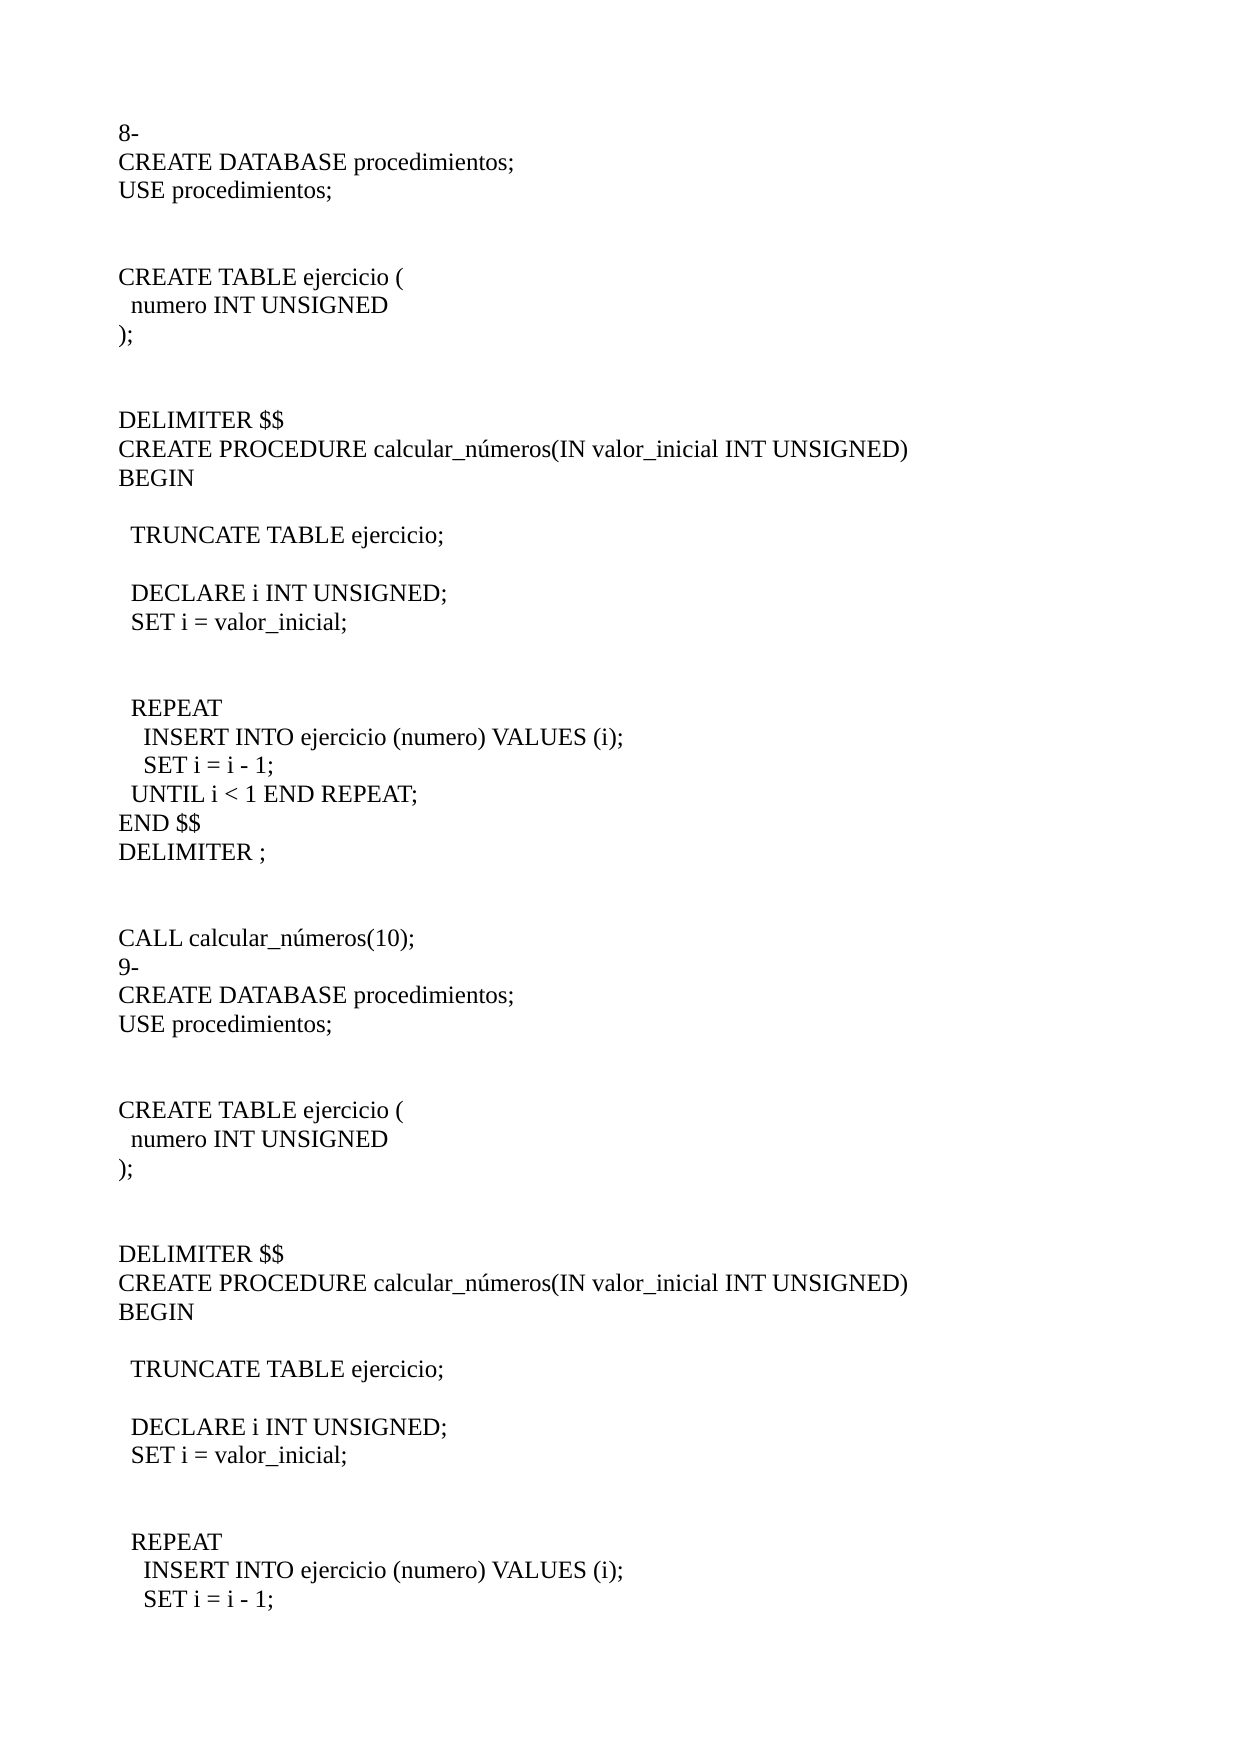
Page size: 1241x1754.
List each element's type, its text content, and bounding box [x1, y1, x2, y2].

text TRUNCATE TABLE ejercicio; [118, 521, 1122, 549]
text DECLARE i INT UNSIGNED; [118, 578, 1122, 607]
text DECLARE i INT UNSIGNED; [118, 1412, 1122, 1441]
text 9- [118, 952, 1122, 981]
text UNTIL i < 1 END REPEAT; [118, 779, 1122, 808]
text INSERT INTO ejercicio (numero) VALUES (i); [118, 1556, 1122, 1584]
text USE procedimientos; [118, 1009, 1122, 1038]
text CALL calcular_números(10); [118, 923, 1122, 952]
text END $$ [118, 808, 1122, 837]
text CREATE DATABASE procedimientos; [118, 147, 1122, 176]
text ); [118, 319, 1122, 348]
text REPEAT [118, 1527, 1122, 1556]
text CREATE TABLE ejercicio ( [118, 1096, 1122, 1124]
text numero INT UNSIGNED [118, 1124, 1122, 1153]
text INSERT INTO ejercicio (numero) VALUES (i); [118, 722, 1122, 751]
text CREATE PROCEDURE calcular_números(IN valor_inicial INT UNSIGNED) [118, 434, 1122, 463]
text DELIMITER ; [118, 837, 1122, 866]
text DELIMITER $$ [118, 406, 1122, 434]
text numero INT UNSIGNED [118, 291, 1122, 319]
text SET i = i - 1; [118, 751, 1122, 779]
text USE procedimientos; [118, 176, 1122, 204]
text CREATE TABLE ejercicio ( [118, 262, 1122, 291]
text SET i = valor_inicial; [118, 607, 1122, 636]
text CREATE PROCEDURE calcular_números(IN valor_inicial INT UNSIGNED) [118, 1268, 1122, 1297]
text BEGIN [118, 463, 1122, 492]
text DELIMITER $$ [118, 1239, 1122, 1268]
text BEGIN [118, 1297, 1122, 1326]
text 8- [118, 118, 1122, 147]
text TRUNCATE TABLE ejercicio; [118, 1354, 1122, 1383]
text SET i = i - 1; [118, 1584, 1122, 1613]
text SET i = valor_inicial; [118, 1441, 1122, 1469]
text CREATE DATABASE procedimientos; [118, 981, 1122, 1009]
text REPEAT [118, 693, 1122, 722]
text ); [118, 1153, 1122, 1182]
